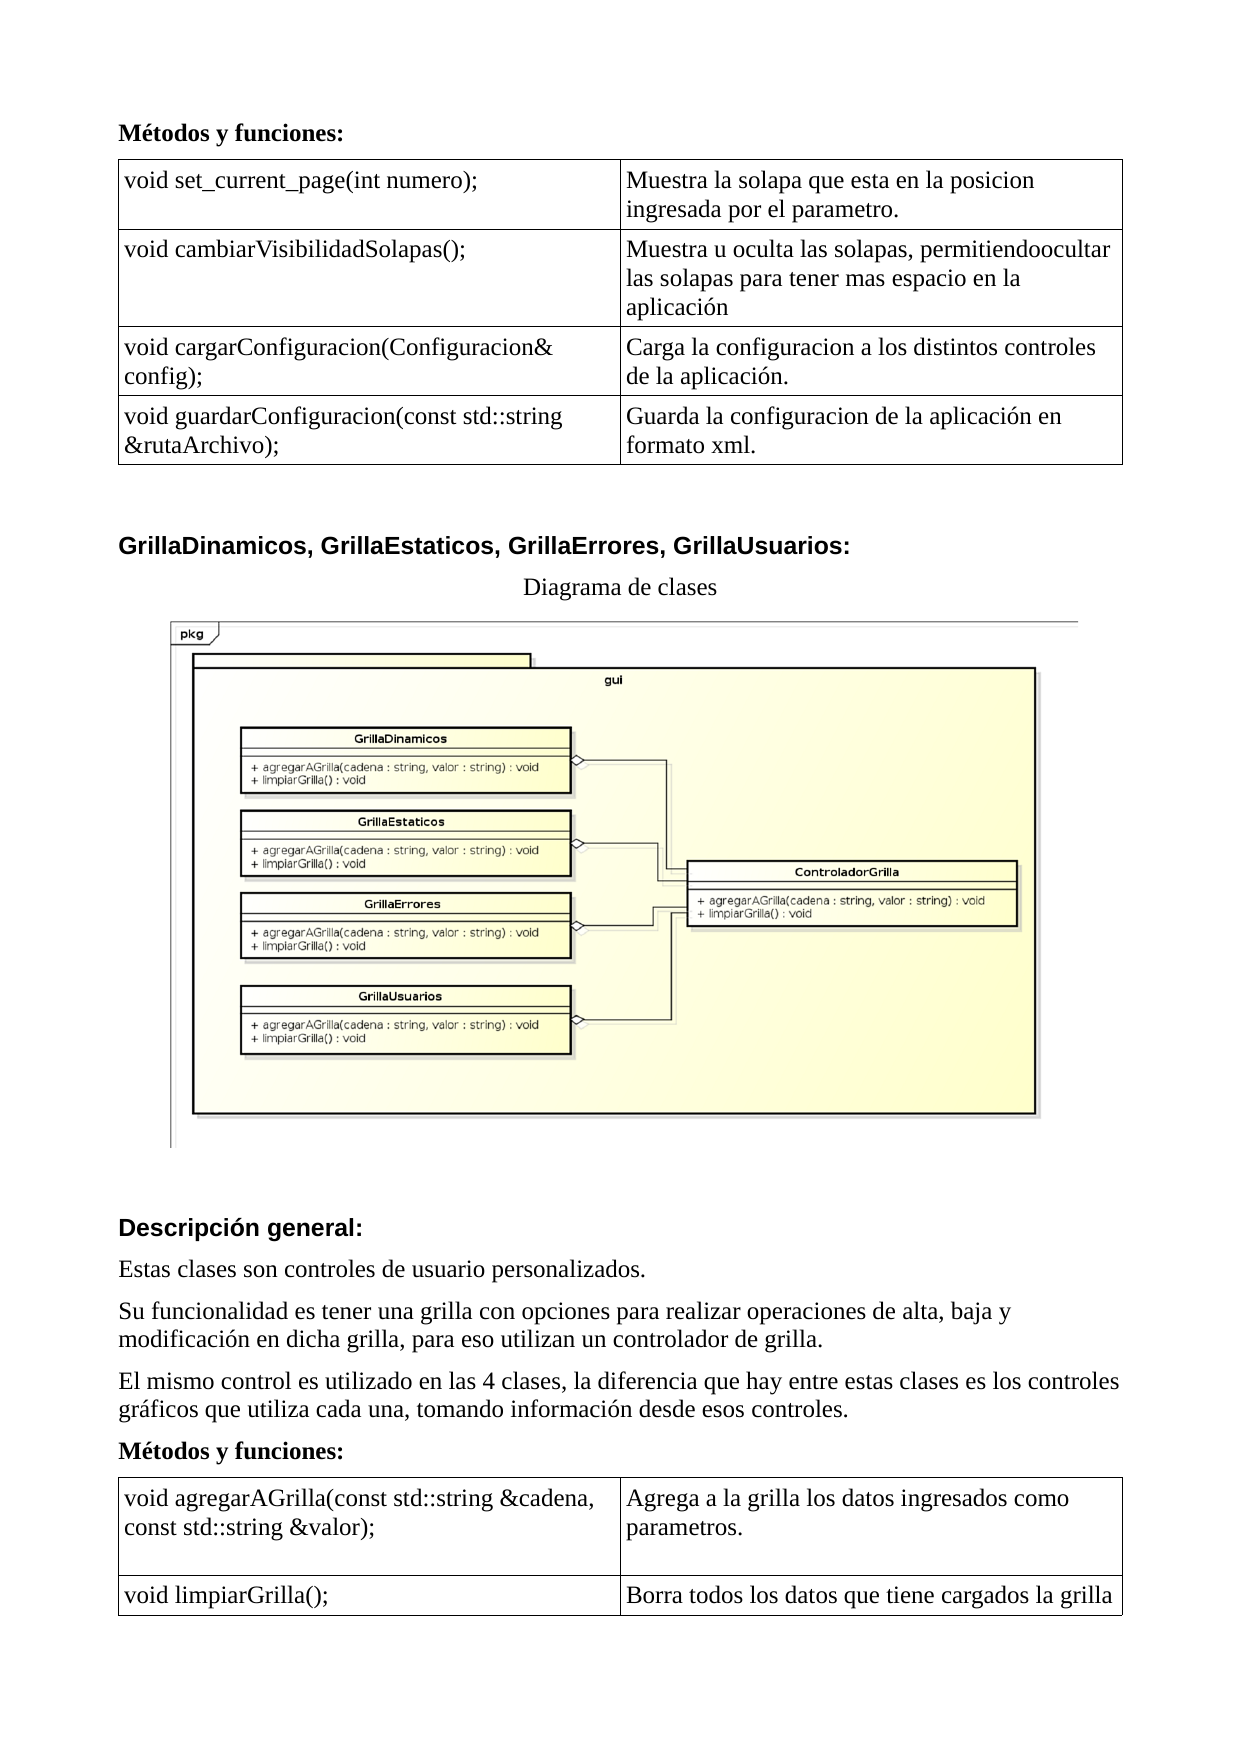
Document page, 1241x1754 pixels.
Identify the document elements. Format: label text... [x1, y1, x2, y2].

table_cell void cargarConfiguracion(Configuracion& config); [119, 327, 620, 395]
table_header void agregarAGrilla(const std::string &cadena, const std::string &valor); [119, 1478, 620, 1575]
text Su funcionalidad es tener una grilla con opciones para realizar operaciones de alta, baja y modificación en dicha grilla, para eso utilizan un controlador de grilla. [118, 1296, 1122, 1353]
table_cell Carga la configuracion a los distintos controles de la aplicación. [621, 327, 1122, 395]
table_cell Muestra u oculta las solapas, permitiendoocultar las solapas para tener mas espacio en la aplicación [621, 230, 1122, 326]
table_header Muestra la solapa que esta en la posicion ingresada por el parametro. [621, 160, 1122, 228]
table_cell Guarda la configuracion de la aplicación en formato xml. [621, 396, 1122, 464]
text Diagrama de clases [118, 572, 1122, 601]
table_cell void cambiarVisibilidadSolapas(); [119, 230, 620, 326]
table_cell void guardarConfiguracion(const std::string &rutaArchivo); [119, 396, 620, 464]
table_cell Borra todos los datos que tiene cargados la grilla [621, 1576, 1122, 1615]
text El mismo control es utilizado en las 4 clases, la diferencia que hay entre estas clases es los controles gráficos que utiliza cada una, tomando información desde esos controles. [118, 1366, 1122, 1423]
subtitle GrillaDinamicos, GrillaEstaticos, GrillaErrores, GrillaUsuarios: [118, 531, 1122, 559]
text Métodos y funciones: [118, 118, 1122, 147]
table_cell void limpiarGrilla(); [119, 1576, 620, 1615]
text Estas clases son controles de usuario personalizados. [118, 1254, 1122, 1283]
table_header Agrega a la grilla los datos ingresados como parametros. [621, 1478, 1122, 1575]
subtitle Descripción general: [118, 1213, 1122, 1242]
picture [162, 613, 1079, 1148]
text Métodos y funciones: [118, 1436, 1122, 1464]
table_header void set_current_page(int numero); [119, 160, 620, 228]
